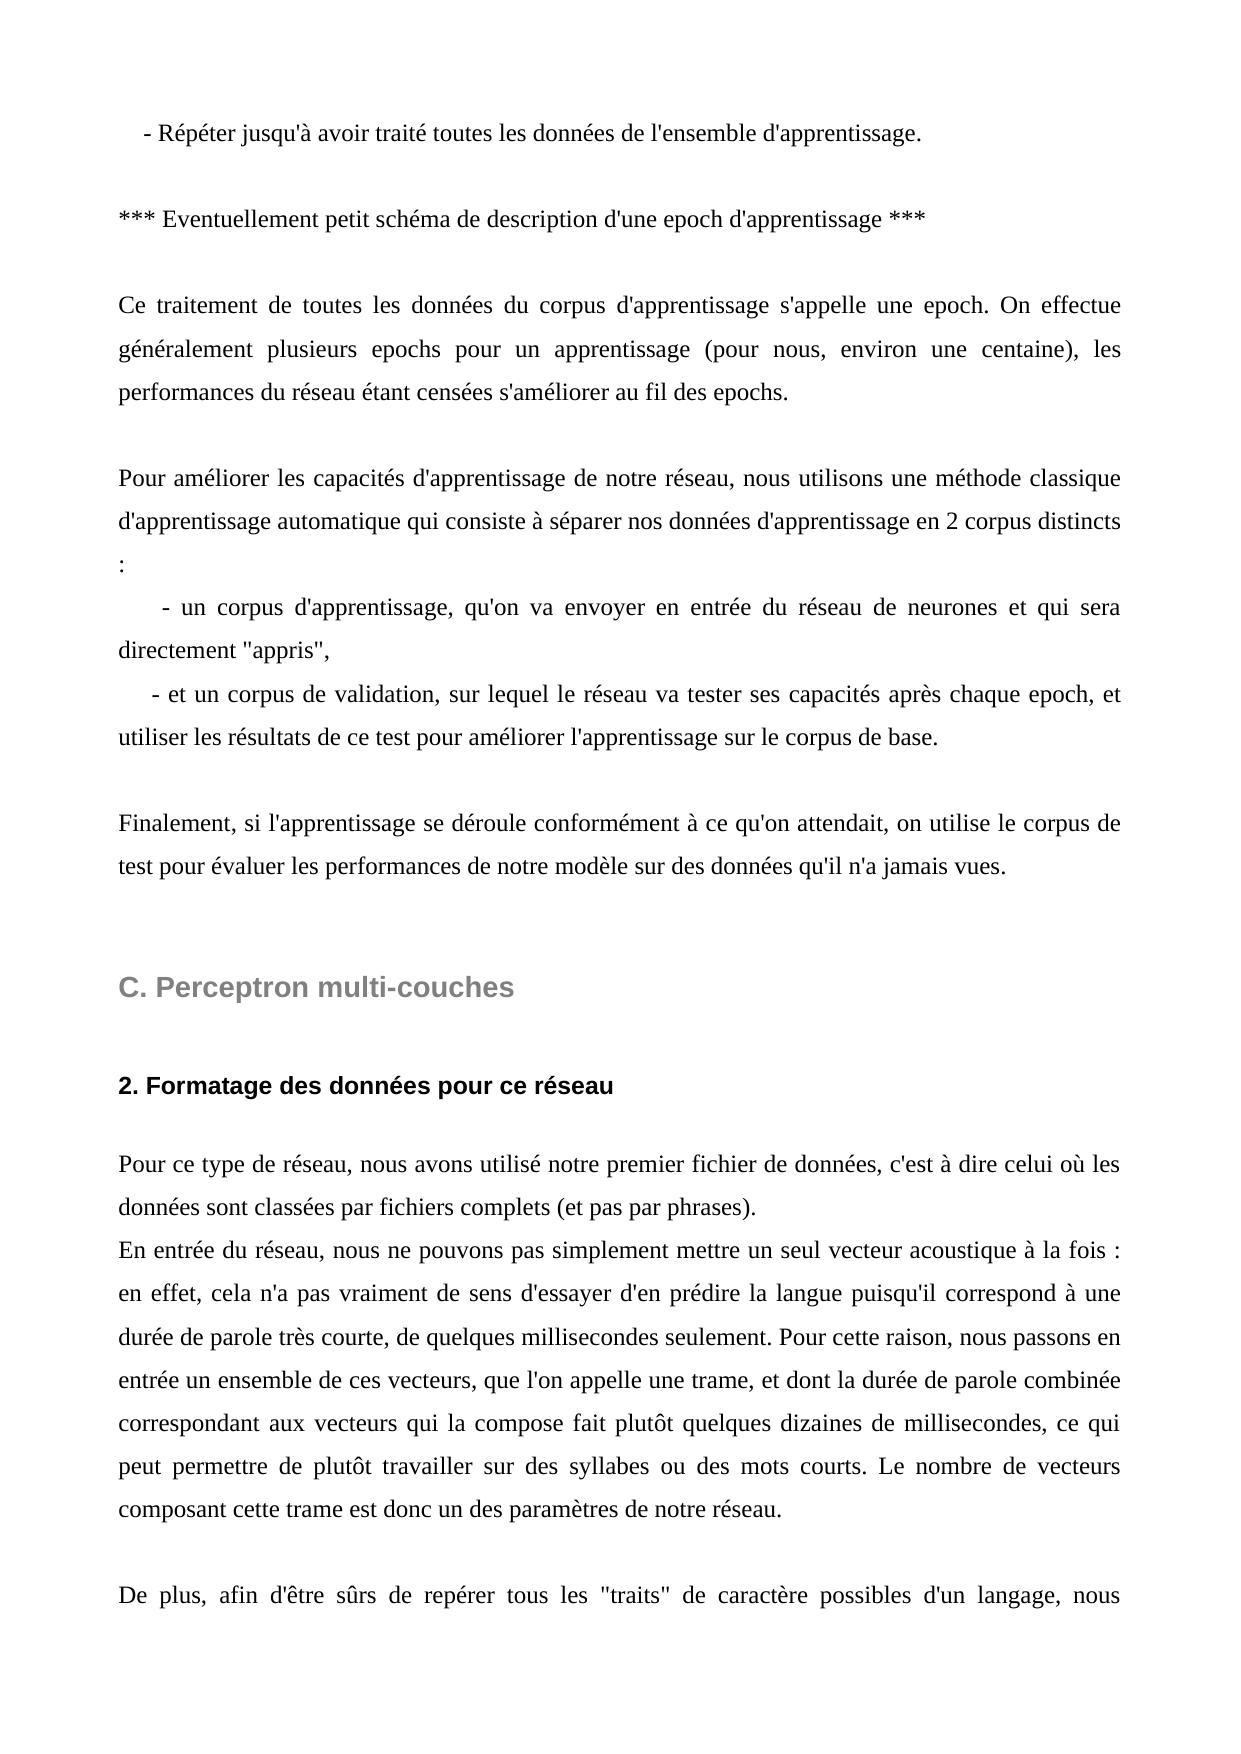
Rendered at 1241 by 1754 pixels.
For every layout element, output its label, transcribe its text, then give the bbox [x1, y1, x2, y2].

text Pour ce type de réseau, nous avons utilisé notre premier fichier de données, c'est à dire celui où les données sont classées par fichiers complets (et pas par phrases). [118, 1149, 1122, 1221]
text Pour améliorer les capacités d'apprentissage de notre réseau, nous utilisons une méthode classique d'apprentissage automatique qui consiste à séparer nos données d'apprentissage en 2 corpus distincts : [118, 463, 1122, 578]
text - un corpus d'apprentissage, qu'on va envoyer en entrée du réseau de neurones et qui sera directement "appris", [118, 592, 1122, 664]
text De plus, afin d'être sûrs de repérer tous les "traits" de caractère possibles d'un langage, nous [118, 1580, 1122, 1609]
text - Répéter jusqu'à avoir traité toutes les données de l'ensemble d'apprentissage. [118, 118, 1122, 147]
text *** Eventuellement petit schéma de description d'une epoch d'apprentissage *** [118, 204, 1122, 233]
text Ce traitement de toutes les données du corpus d'apprentissage s'appelle une epoch. On effectue généralement plusieurs epochs pour un apprentissage (pour nous, environ une centaine), les performances du réseau étant censées s'améliorer au fil des epochs. [118, 291, 1122, 406]
text En entrée du réseau, nous ne pouvons pas simplement mettre un seul vecteur acoustique à la fois : en effet, cela n'a pas vraiment de sens d'essayer d'en prédire la langue puisqu'il correspond à une durée de parole très courte, de quelques millisecondes seulement. Pour cette raison, nous passons en entrée un ensemble de ces vecteurs, que l'on appelle une trame, et dont la durée de parole combinée correspondant aux vecteurs qui la compose fait plutôt quelques dizaines de millisecondes, ce qui peut permettre de plutôt travailler sur des syllabes ou des mots courts. Le nombre de vecteurs composant cette trame est donc un des paramètres de notre réseau. [118, 1235, 1122, 1523]
text Finalement, si l'apprentissage se déroule conformément à ce qu'on attendait, on utilise le corpus de test pour évaluer les performances de notre modèle sur des données qu'il n'a jamais vues. [118, 808, 1122, 880]
subtitle 2. Formatage des données pour ce réseau [118, 1071, 1122, 1100]
text - et un corpus de validation, sur lequel le réseau va tester ses capacités après chaque epoch, et utiliser les résultats de ce test pour améliorer l'apprentissage sur le corpus de base. [118, 679, 1122, 751]
subtitle C. Perceptron multi-couches [118, 969, 1122, 1003]
